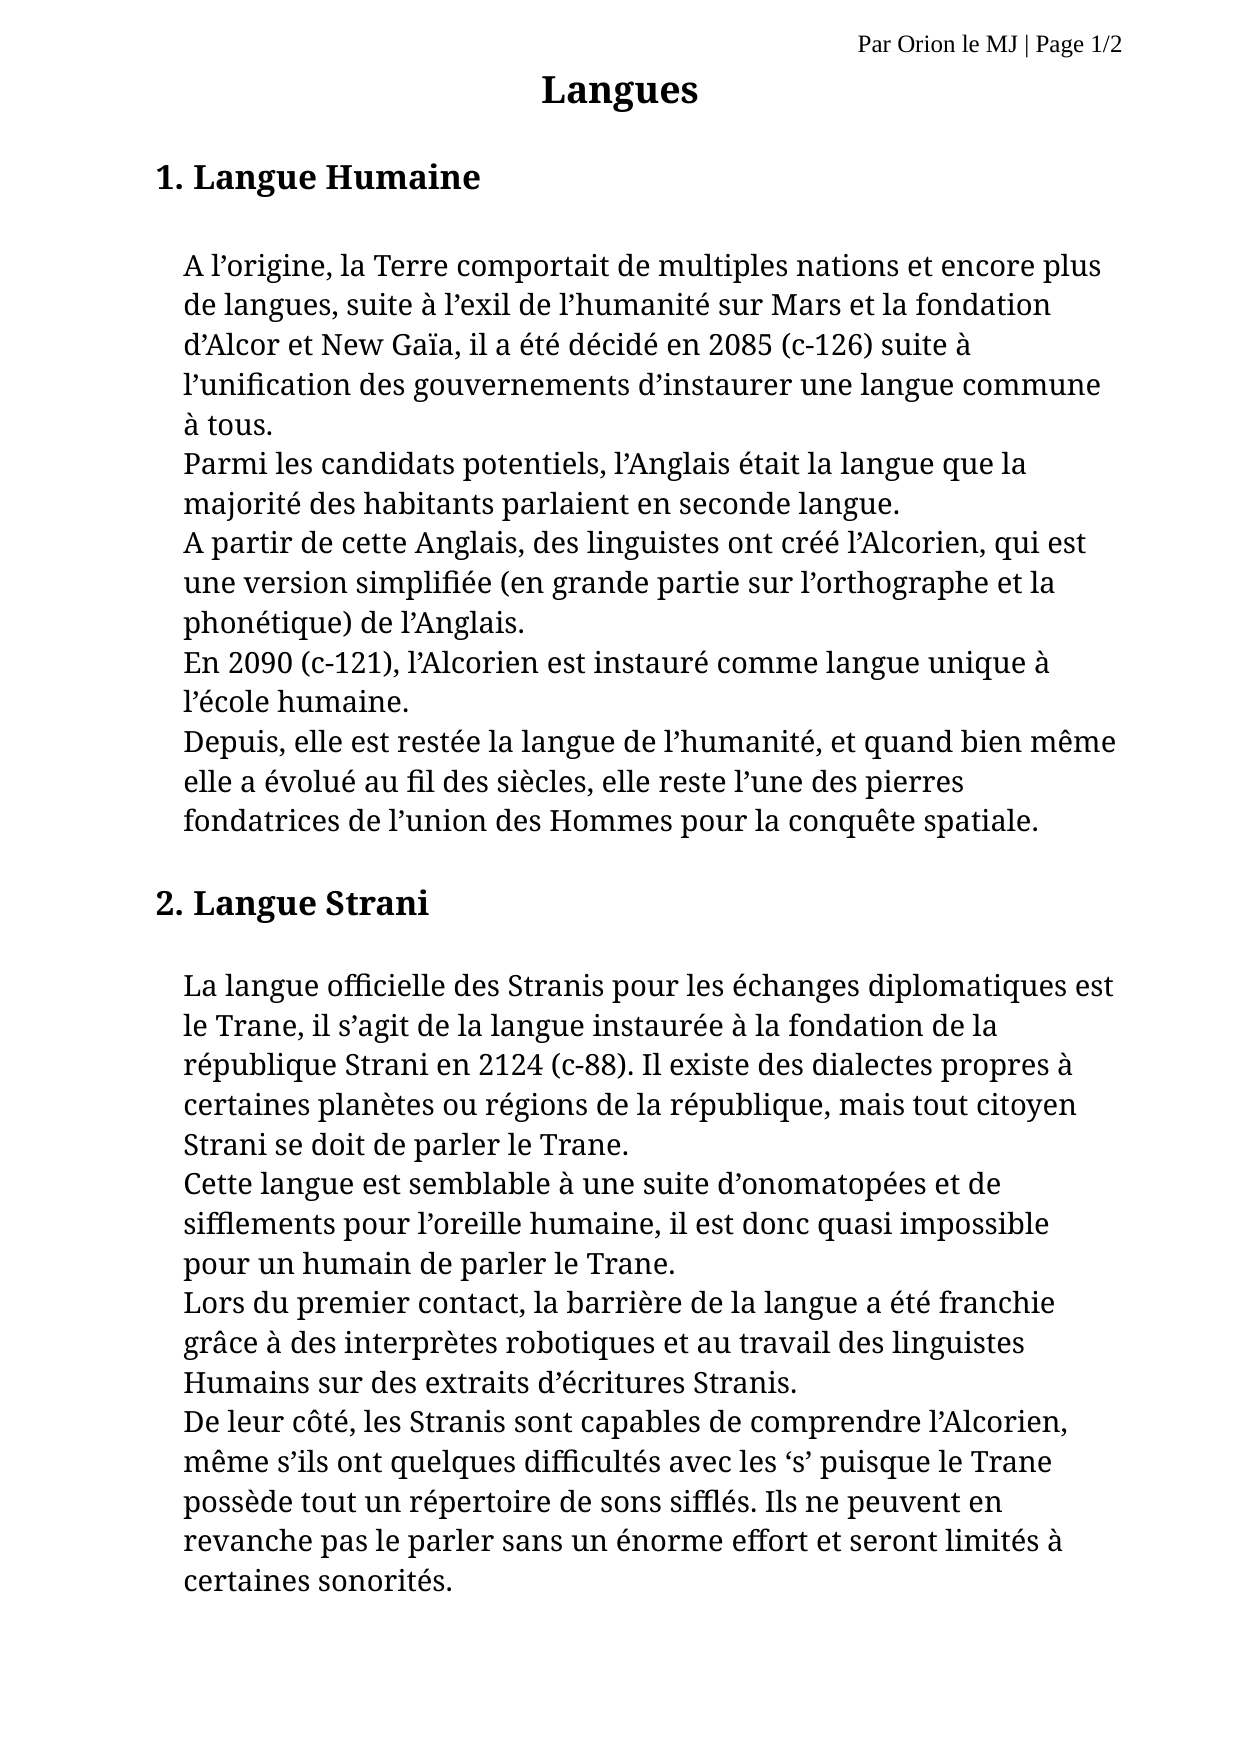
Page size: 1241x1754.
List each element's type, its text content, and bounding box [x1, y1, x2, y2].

text A partir de cette Anglais, des linguistes ont créé l’Alcorien, qui est une version simplifiée (en grande partie sur l’orthographe et la phonétique) de l’Anglais. [183, 523, 1122, 642]
text La langue officielle des Stranis pour les échanges diplomatiques est le Trane, il s’agit de la langue instaurée à la fondation de la république Strani en 2124 (c-88). Il existe des dialectes propres à certaines planètes ou régions de la république, mais tout citoyen Strani se doit de parler le Trane. [183, 965, 1122, 1163]
text Parmi les candidats potentiels, l’Anglais était la langue que la majorité des habitants parlaient en seconde langue. [183, 443, 1122, 523]
text Depuis, elle est restée la langue de l’humanité, et quand bien même elle a évolué au fil des siècles, elle reste l’une des pierres fondatrices de l’union des Hommes pour la conquête spatiale. [183, 721, 1122, 840]
text Lors du premier contact, la barrière de la langue a été franchie grâce à des interprètes robotiques et au travail des linguistes Humains sur des extraits d’écritures Stranis. [183, 1283, 1122, 1402]
text De leur côté, les Stranis sont capables de comprendre l’Alcorien, même s’ils ont quelques difficultés avec les ‘s’ puisque le Trane possède tout un répertoire de sons sifflés. Ils ne peuvent en revanche pas le parler sans un énorme effort et seront limités à certaines sonorités. [183, 1402, 1122, 1600]
text En 2090 (c-121), l’Alcorien est instauré comme langue unique à l’école humaine. [183, 642, 1122, 721]
text A l’origine, la Terre comportait de multiples nations et encore plus de langues, suite à l’exil de l’humanité sur Mars et la fondation d’Alcor et New Gaïa, il a été décidé en 2085 (c-126) suite à l’unification des gouvernements d’instaurer une langue commune à tous. [183, 245, 1122, 443]
text Langues [118, 63, 1122, 114]
list Langue Strani [156, 880, 1122, 925]
list Langue Humaine [156, 154, 1122, 199]
text Cette langue est semblable à une suite d’onomatopées et de sifflements pour l’oreille humaine, il est donc quasi impossible pour un humain de parler le Trane. [183, 1163, 1122, 1283]
